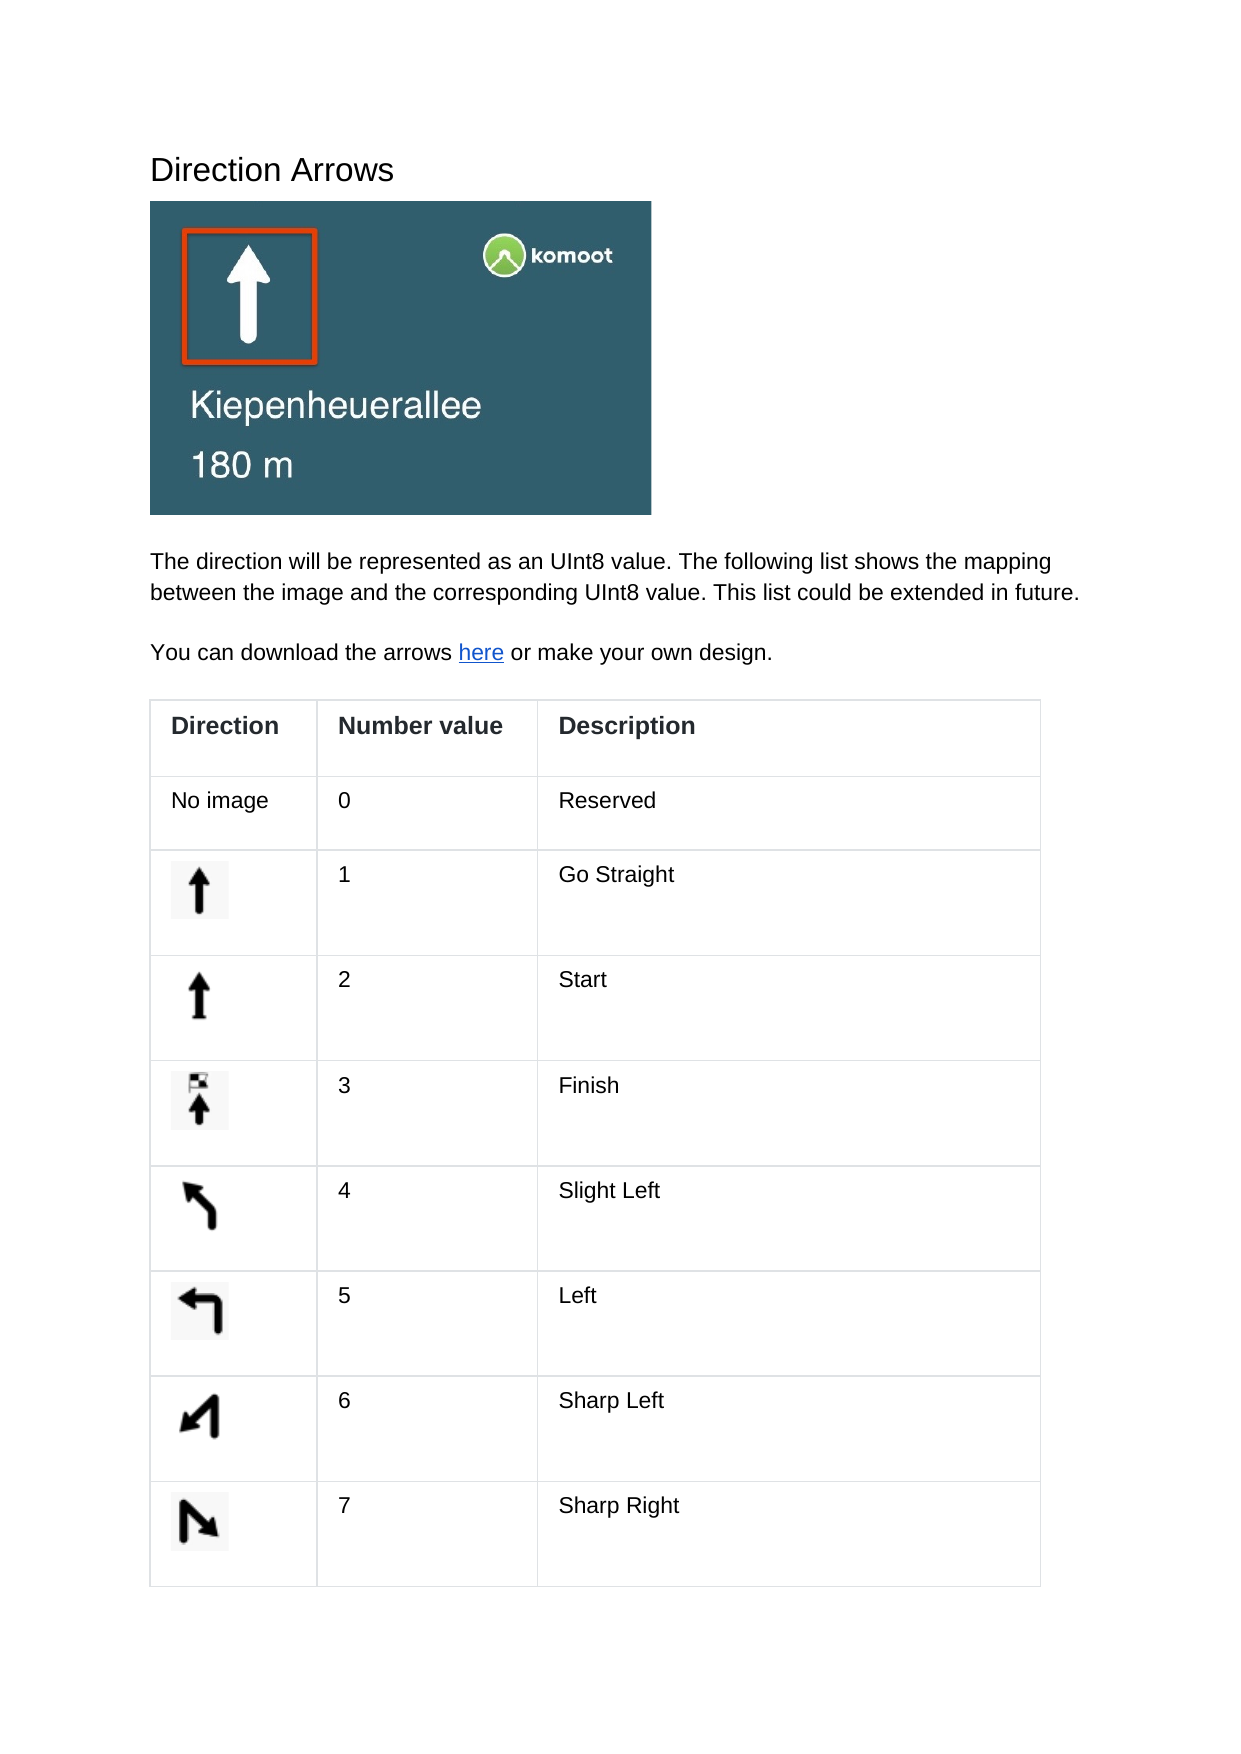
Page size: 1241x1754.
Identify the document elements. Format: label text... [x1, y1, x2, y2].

table_cell [151, 1377, 316, 1481]
table_cell 4 [318, 1167, 537, 1270]
table_header Description [538, 701, 1040, 776]
subtitle Direction Arrows [150, 150, 1090, 188]
table_header Number value [318, 701, 537, 776]
table_cell [151, 956, 316, 1060]
table_cell [151, 1167, 316, 1270]
table_cell Left [538, 1272, 1040, 1375]
table_cell Sharp Left [538, 1377, 1040, 1481]
table_cell Finish [538, 1061, 1040, 1165]
picture [170, 1492, 229, 1551]
table_cell Start [538, 956, 1040, 1060]
picture [170, 1387, 229, 1446]
text You can download the arrows here or make your own design. [150, 639, 1090, 665]
table_cell [151, 1272, 316, 1375]
picture [150, 201, 652, 515]
picture [170, 966, 229, 1025]
table_cell 7 [318, 1482, 537, 1586]
table_cell Reserved [538, 777, 1040, 849]
table_cell 0 [318, 777, 537, 849]
table_cell 2 [318, 956, 537, 1060]
text The direction will be represented as an UInt8 value. The following list shows the mapping between the image and the corresponding UInt8 value. This list could be extended in future. [150, 548, 1090, 605]
picture [170, 1071, 229, 1130]
table_cell Go Straight [538, 851, 1040, 954]
picture [170, 861, 229, 919]
table_cell 5 [318, 1272, 537, 1375]
table_cell 3 [318, 1061, 537, 1165]
table_cell Slight Left [538, 1167, 1040, 1270]
table_cell [151, 1482, 316, 1586]
table_cell 1 [318, 851, 537, 954]
table_cell 6 [318, 1377, 537, 1481]
picture [170, 1282, 229, 1340]
picture [170, 1176, 229, 1235]
table_header Direction [151, 701, 316, 776]
table_cell No image [151, 777, 316, 849]
table_cell Sharp Right [538, 1482, 1040, 1586]
table_cell [151, 1061, 316, 1165]
table_cell [151, 851, 316, 954]
